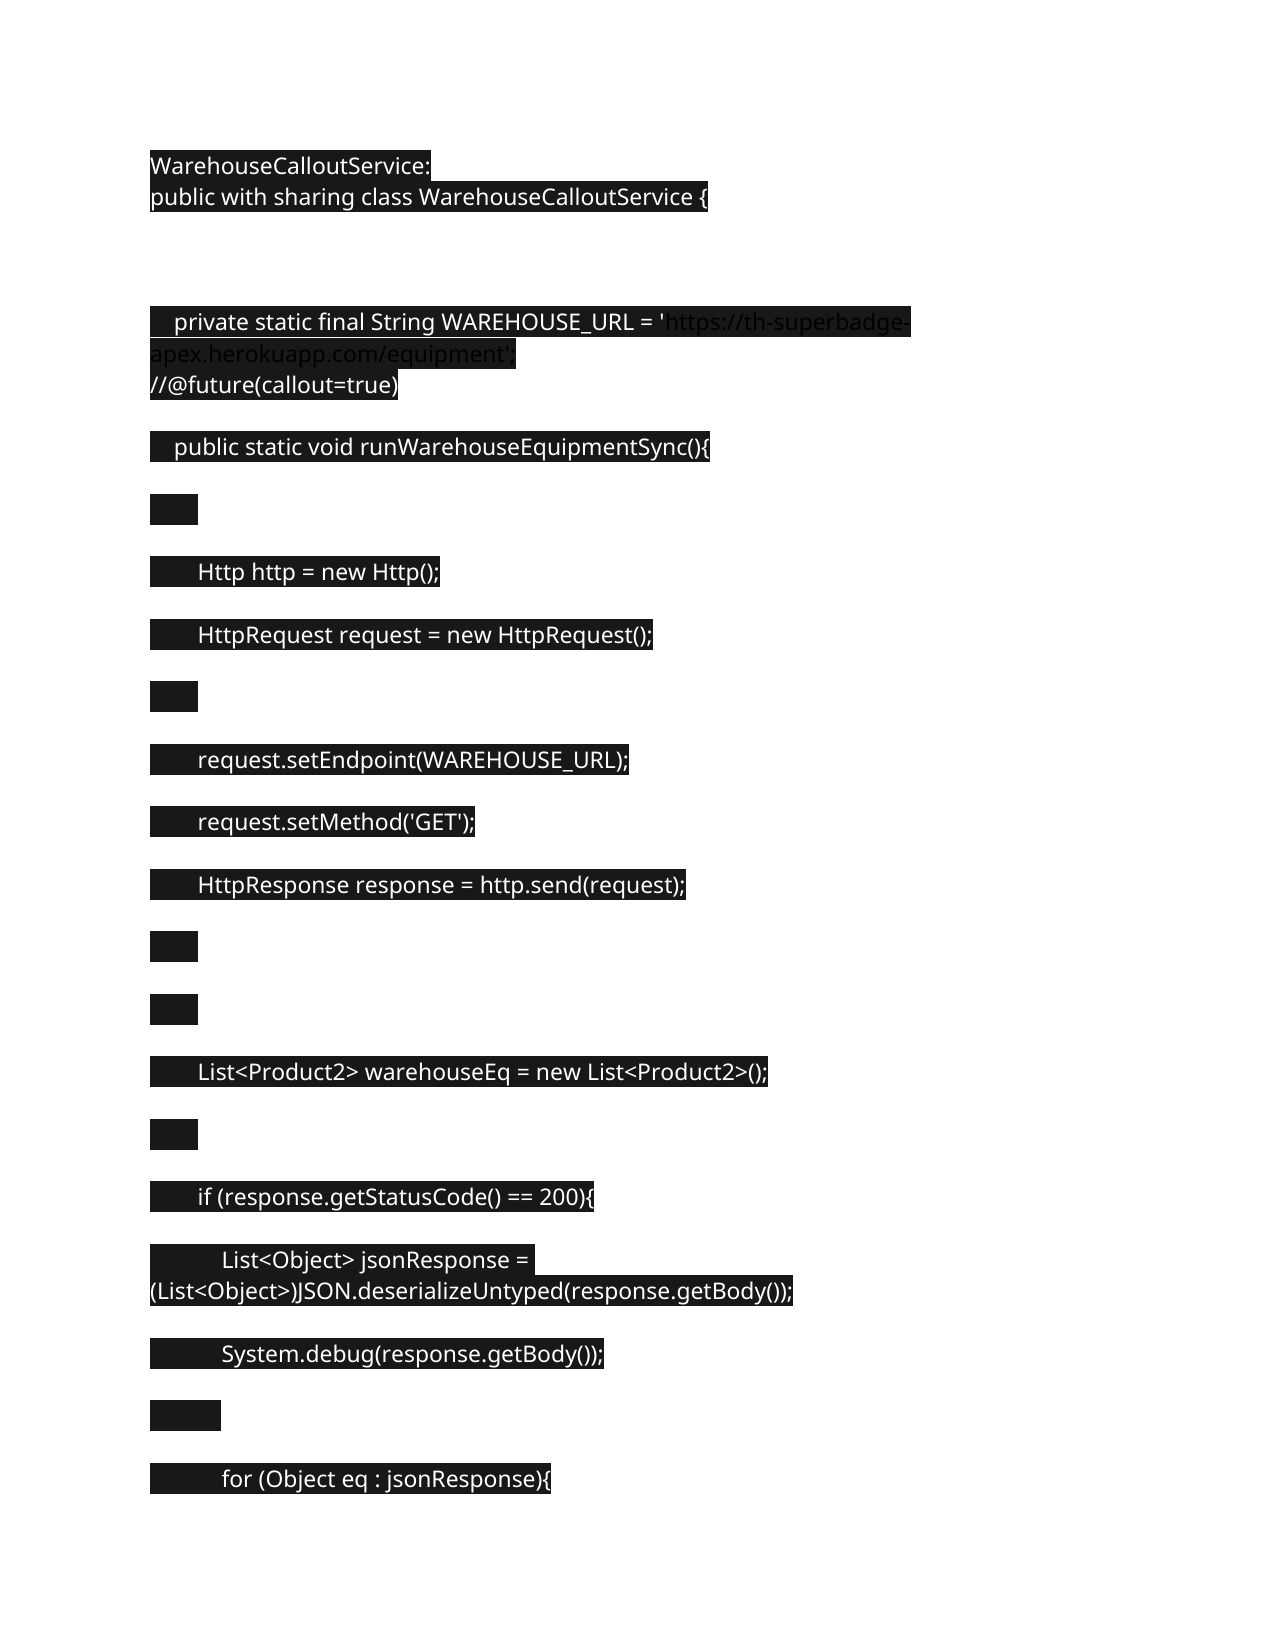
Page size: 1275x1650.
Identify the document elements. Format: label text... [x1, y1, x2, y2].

text //@future(callout=true) public static void runWarehouseEquipmentSync(){ Http http = new Http(); HttpRequest request = new HttpRequest(); request.setEndpoint(WAREHOUSE_URL); request.setMethod('GET'); HttpResponse response = http.send(request); List<Product2> warehouseEq = new List<Product2>(); if (response.getStatusCode() == 200){ List<Object> jsonResponse = (List<Object>)JSON.deserializeUntyped(response.getBody()); System.debug(response.getBody()); for (Object eq : jsonResponse){ [150, 369, 1125, 1494]
text WarehouseCalloutService: public with sharing class WarehouseCalloutService { private static final String WAREHOUSE_URL = 'https://th-superbadge-apex.herokuapp.com/equipment'; [150, 150, 1125, 369]
